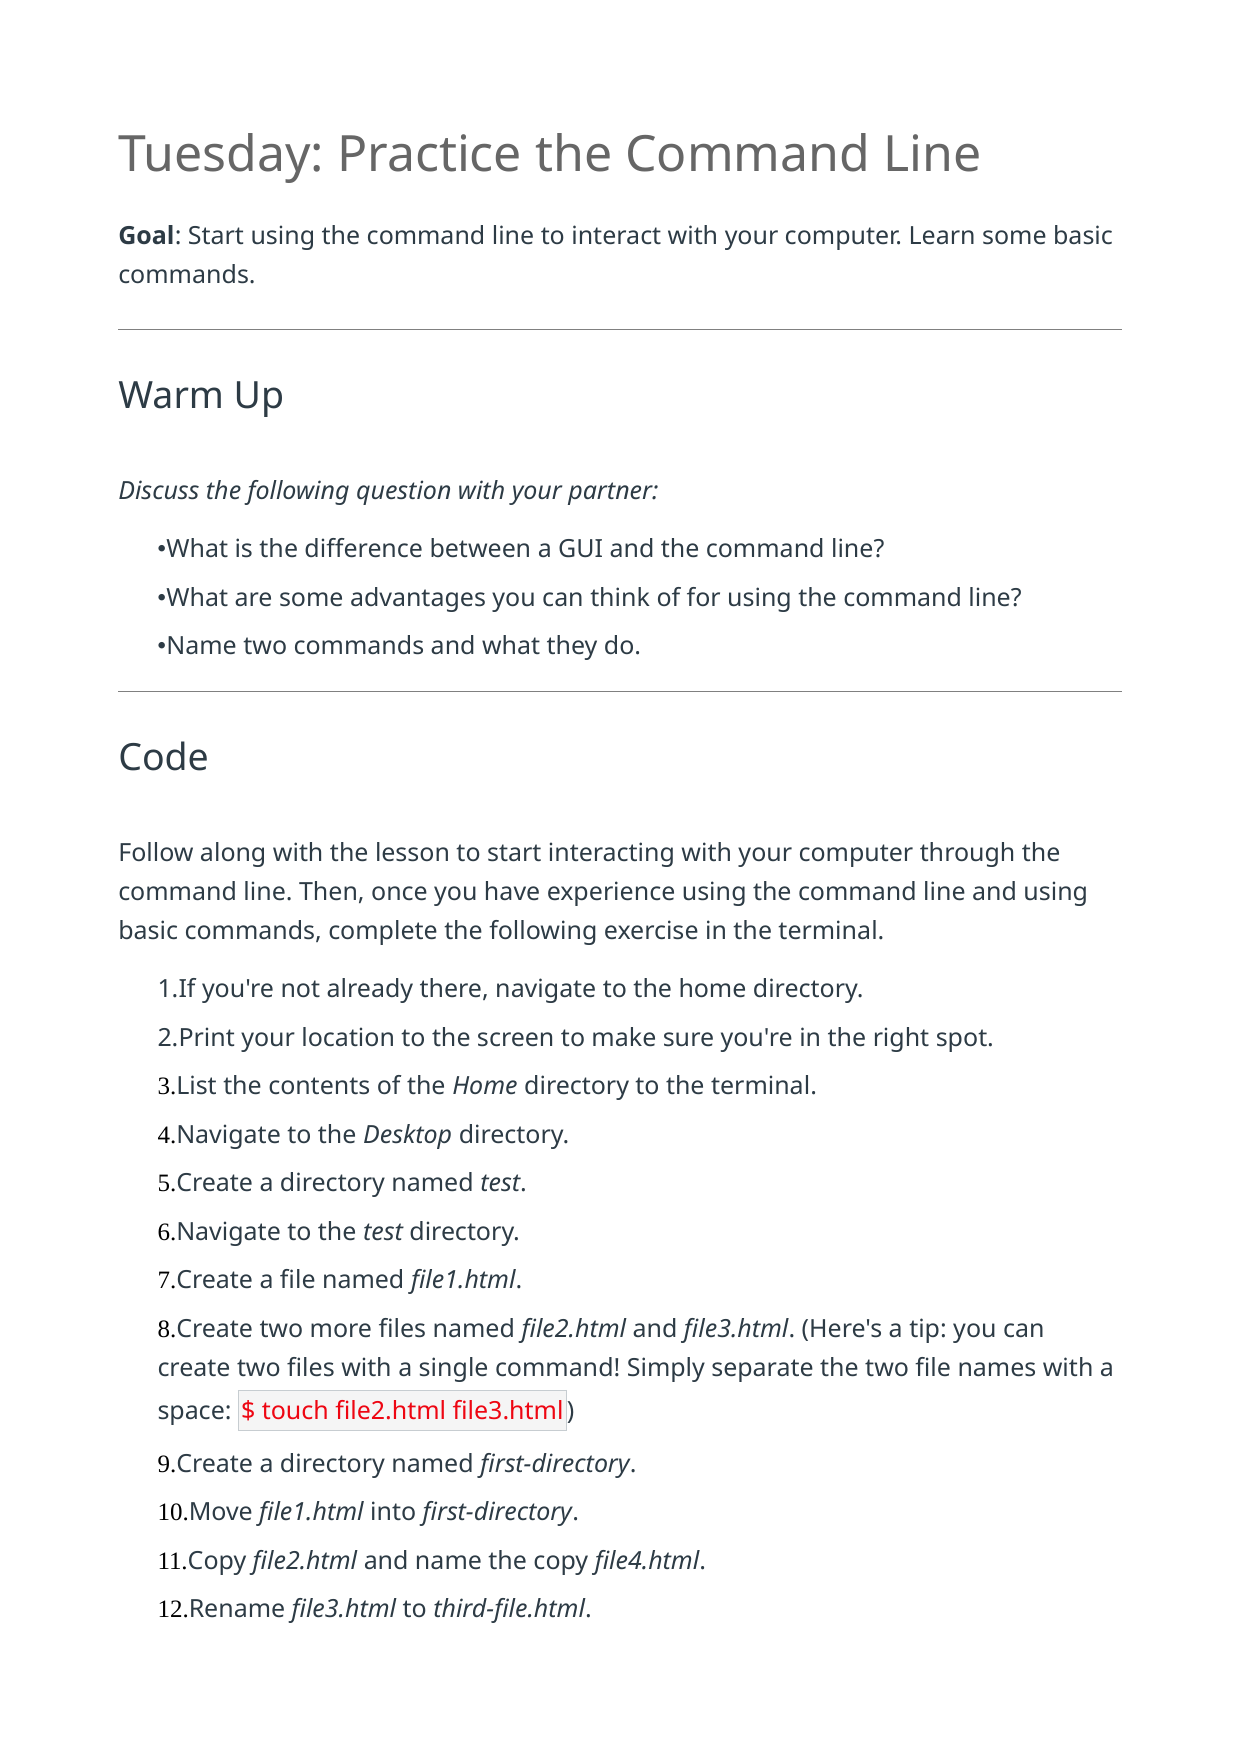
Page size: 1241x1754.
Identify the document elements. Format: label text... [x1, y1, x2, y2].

list What is the difference between a GUI and the command line? [118, 531, 1122, 565]
list Create a directory named test. [118, 1165, 1122, 1199]
list Navigate to the Desktop directory. [118, 1116, 1122, 1151]
list If you're not already there, navigate to the home directory. [118, 971, 1122, 1005]
list Navigate to the test directory. [118, 1213, 1122, 1248]
list Create a directory named first-directory. [118, 1445, 1122, 1479]
subtitle Code [118, 730, 1122, 781]
list Move file1.html into first-directory. [118, 1494, 1122, 1528]
list Name two commands and what they do. [118, 628, 1122, 662]
list What are some advantages you can think of for using the command line? [118, 579, 1122, 613]
text Follow along with the lesson to start interacting with your computer through the command line. Then, once you have experience using the command line and using basic commands, complete the following exercise in the terminal. [118, 834, 1122, 947]
list Create a file named file1.html. [118, 1262, 1122, 1296]
list Copy file2.html and name the copy file4.html. [118, 1542, 1122, 1576]
text Goal: Start using the command line to interact with your computer. Learn some basic commands. [118, 217, 1122, 291]
list List the contents of the Home directory to the terminal. [118, 1068, 1122, 1102]
list Print your location to the screen to make sure you're in the right spot. [118, 1019, 1122, 1053]
text Discuss the following question with your partner: [118, 473, 1122, 507]
subtitle Tuesday: Practice the Command Line [118, 118, 1122, 186]
list Rename file3.html to third-file.html. [118, 1591, 1122, 1625]
subtitle Warm Up [118, 368, 1122, 419]
list Create two more files named file2.html and file3.html. (Here's a tip: you can create two files with a single command! Simply separate the two file names with a space: $ touch file2.html file3.html) [118, 1311, 1122, 1430]
